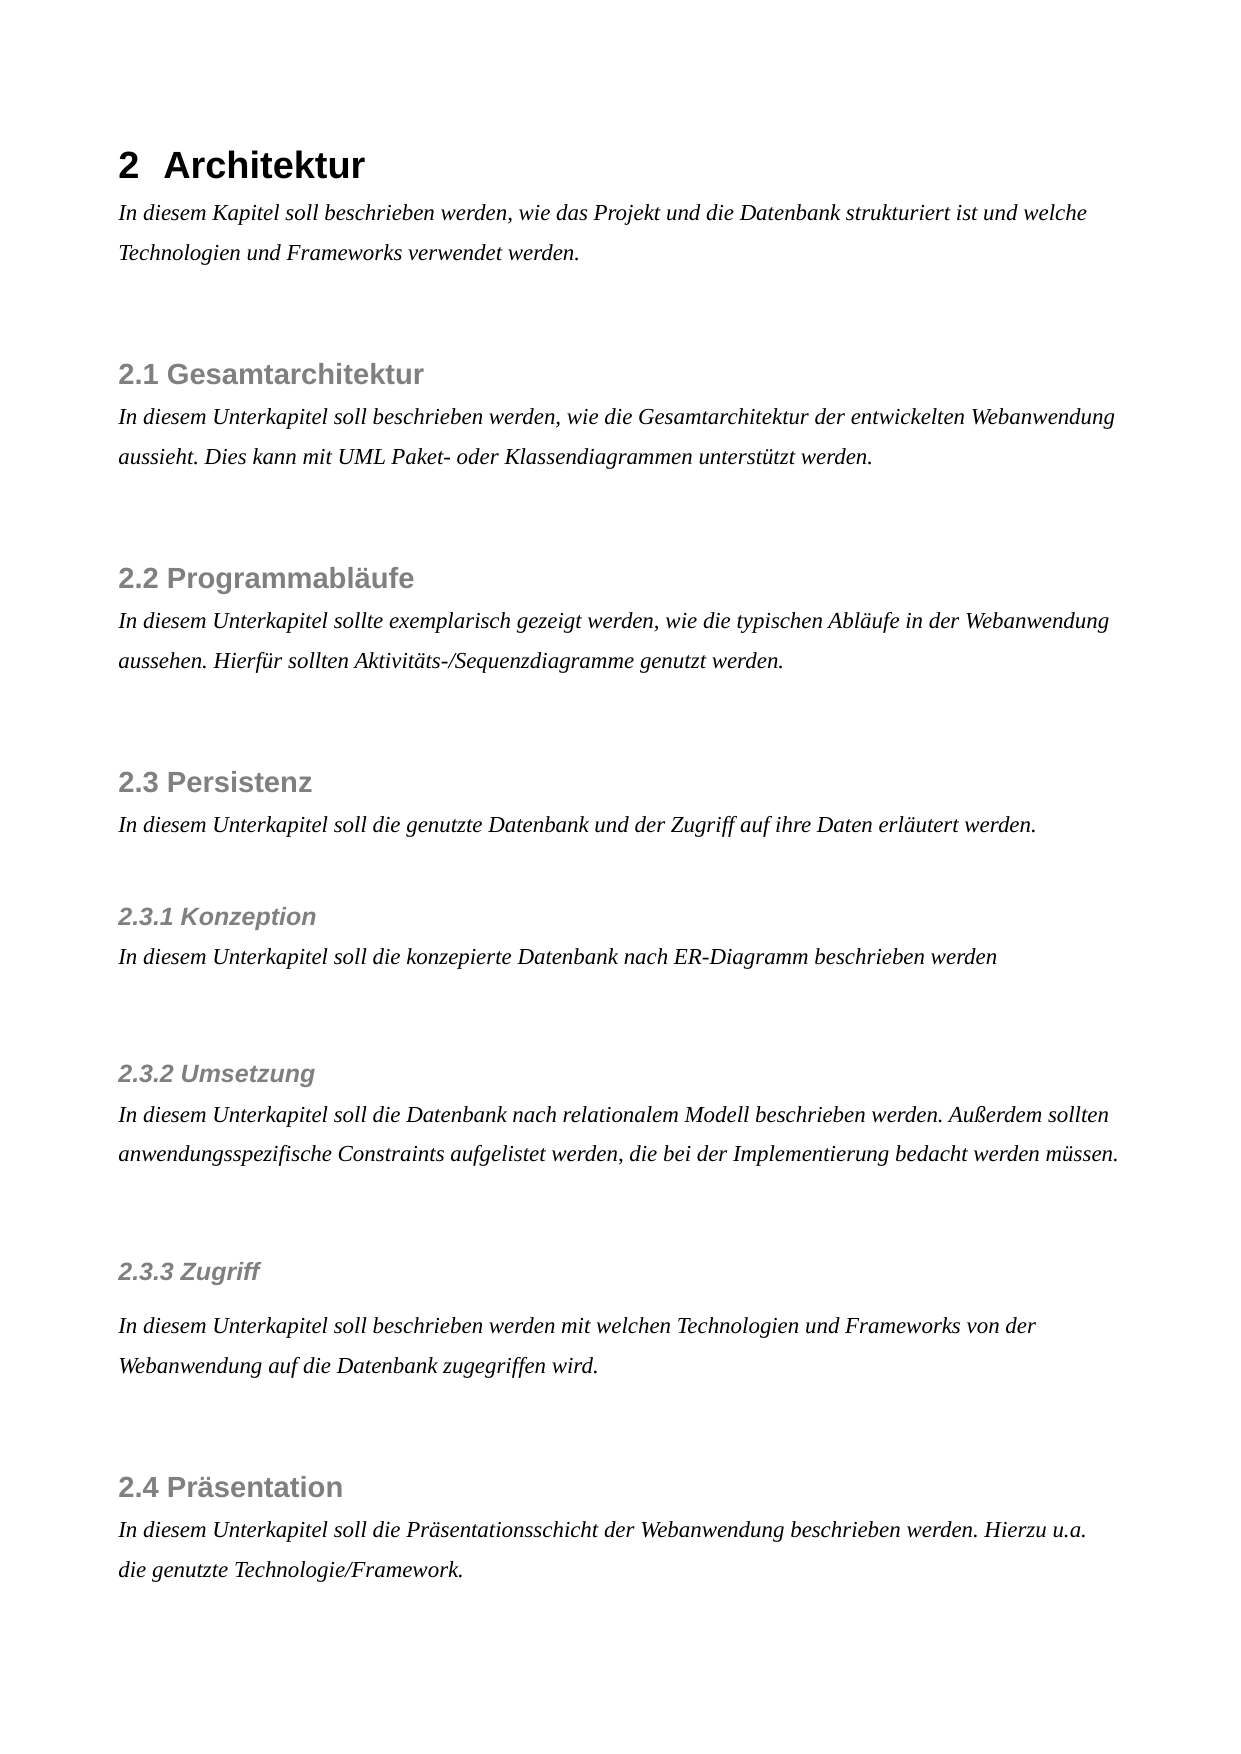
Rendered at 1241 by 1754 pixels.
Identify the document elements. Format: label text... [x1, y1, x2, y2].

text In diesem Unterkapitel soll die konzepierte Datenbank nach ER-Diagramm beschrieben werden [118, 943, 1122, 969]
text In diesem Unterkapitel soll die genutzte Datenbank und der Zugriff auf ihre Daten erläutert werden. [118, 811, 1122, 838]
subtitle 2.3.2 Umsetzung [118, 1059, 1122, 1088]
text In diesem Kapitel soll beschrieben werden, wie das Projekt und die Datenbank strukturiert ist und welche Technologien und Frameworks verwendet werden. [118, 199, 1122, 265]
text In diesem Unterkapitel sollte exemplarisch gezeigt werden, wie die typischen Abläufe in der Webanwendung aussehen. Hierfür sollten Aktivitäts-/Sequenzdiagramme genutzt werden. [118, 607, 1122, 673]
subtitle Architektur [118, 143, 1122, 187]
text In diesem Unterkapitel soll beschrieben werden mit welchen Technologien und Frameworks von der Webanwendung auf die Datenbank zugegriffen wird. [118, 1312, 1122, 1378]
text In diesem Unterkapitel soll die Präsentationsschicht der Webanwendung beschrieben werden. Hierzu u.a. die genutzte Technologie/Framework. [118, 1516, 1122, 1582]
subtitle 2.1 Gesamtarchitektur [118, 357, 1122, 391]
text In diesem Unterkapitel soll beschrieben werden, wie die Gesamtarchitektur der entwickelten Webanwendung aussieht. Dies kann mit UML Paket- oder Klassendiagrammen unterstützt werden. [118, 403, 1122, 469]
subtitle 2.4 Präsentation [118, 1470, 1122, 1504]
text In diesem Unterkapitel soll die Datenbank nach relationalem Modell beschrieben werden. Außerdem sollten anwendungsspezifische Constraints aufgelistet werden, die bei der Implementierung bedacht werden müssen. [118, 1101, 1122, 1166]
subtitle 2.3 Persistenz [118, 765, 1122, 799]
subtitle 2.3.3 Zugriff [118, 1257, 1122, 1285]
subtitle 2.3.1 Konzeption [118, 902, 1122, 930]
subtitle 2.2 Programmabläufe [118, 561, 1122, 595]
